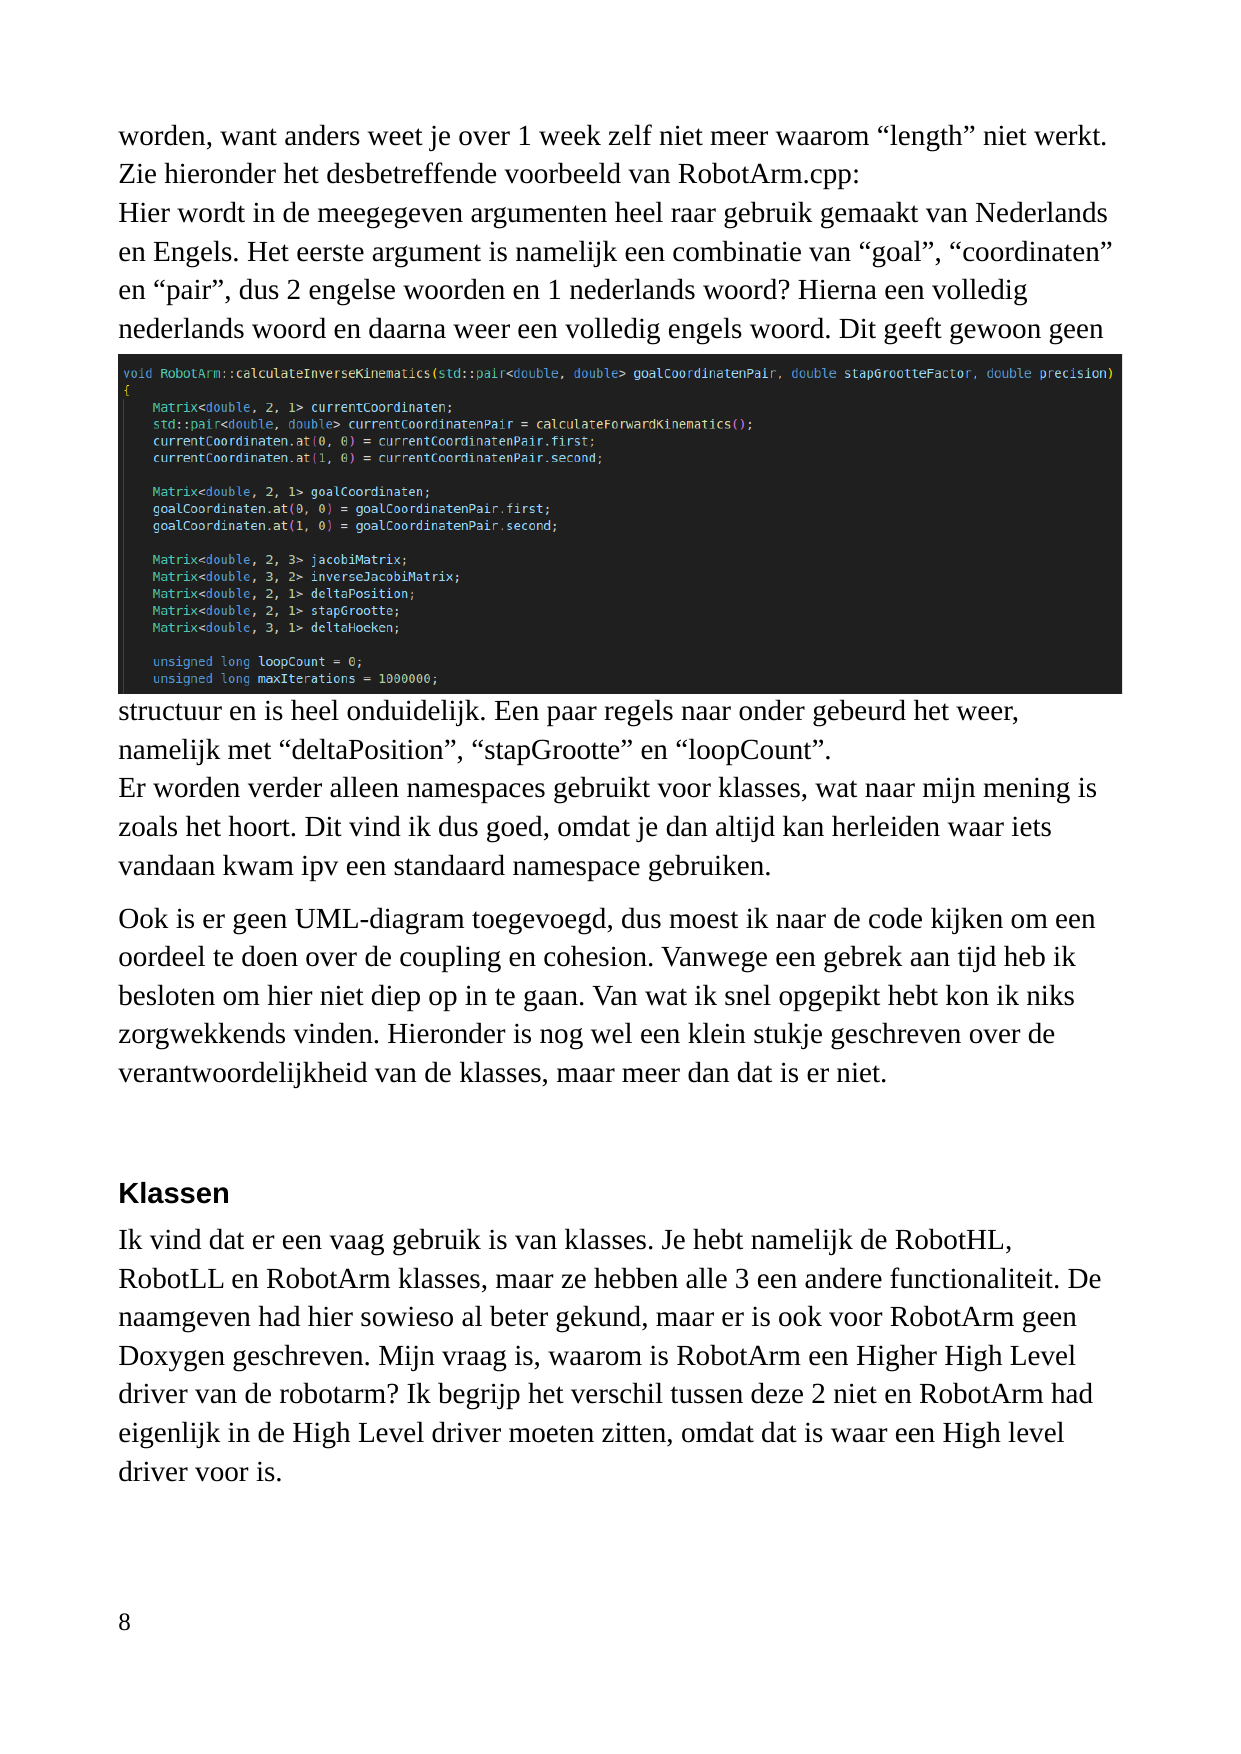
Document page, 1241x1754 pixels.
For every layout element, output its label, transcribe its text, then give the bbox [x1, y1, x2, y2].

picture [118, 354, 1123, 694]
subtitle Klassen [118, 1176, 1122, 1210]
text worden, want anders weet je over 1 week zelf niet meer waarom “length” niet werkt. Zie hieronder het desbetreffende voorbeeld van RobotArm.cpp: Hier wordt in de meegegeven argumenten heel raar gebruik gemaakt van Nederlands en Engels. Het eerste argument is namelijk een combinatie van “goal”, “coordinaten” en “pair”, dus 2 engelse woorden en 1 nederlands woord? Hierna een volledig nederlands woord en daarna weer een volledig engels woord. Dit geeft gewoon geen [118, 118, 1122, 354]
text Ook is er geen UML-diagram toegevoegd, dus moest ik naar de code kijken om een oordeel te doen over de coupling en cohesion. Vanwege een gebrek aan tijd heb ik besloten om hier niet diep op in te gaan. Van wat ik snel opgepikt hebt kon ik niks zorgwekkends vinden. Hieronder is nog wel een klein stukje geschreven over de verantwoordelijkheid van de klasses, maar meer dan dat is er niet. [118, 901, 1122, 1088]
text structuur en is heel onduidelijk. Een paar regels naar onder gebeurd het weer, namelijk met “deltaPosition”, “stapGrootte” en “loopCount”. Er worden verder alleen namespaces gebruikt voor klasses, wat naar mijn mening is zoals het hoort. Dit vind ik dus goed, omdat je dan altijd kan herleiden waar iets vandaan kwam ipv een standaard namespace gebruiken. [118, 694, 1122, 881]
text Ik vind dat er een vaag gebruik is van klasses. Je hebt namelijk de RobotHL, RobotLL en RobotArm klasses, maar ze hebben alle 3 een andere functionaliteit. De naamgeven had hier sowieso al beter gekund, maar er is ook voor RobotArm geen Doxygen geschreven. Mijn vraag is, waarom is RobotArm een Higher High Level driver van de robotarm? Ik begrijp het verschil tussen deze 2 niet en RobotArm had eigenlijk in de High Level driver moeten zitten, omdat dat is waar een High level driver voor is. [118, 1222, 1122, 1487]
